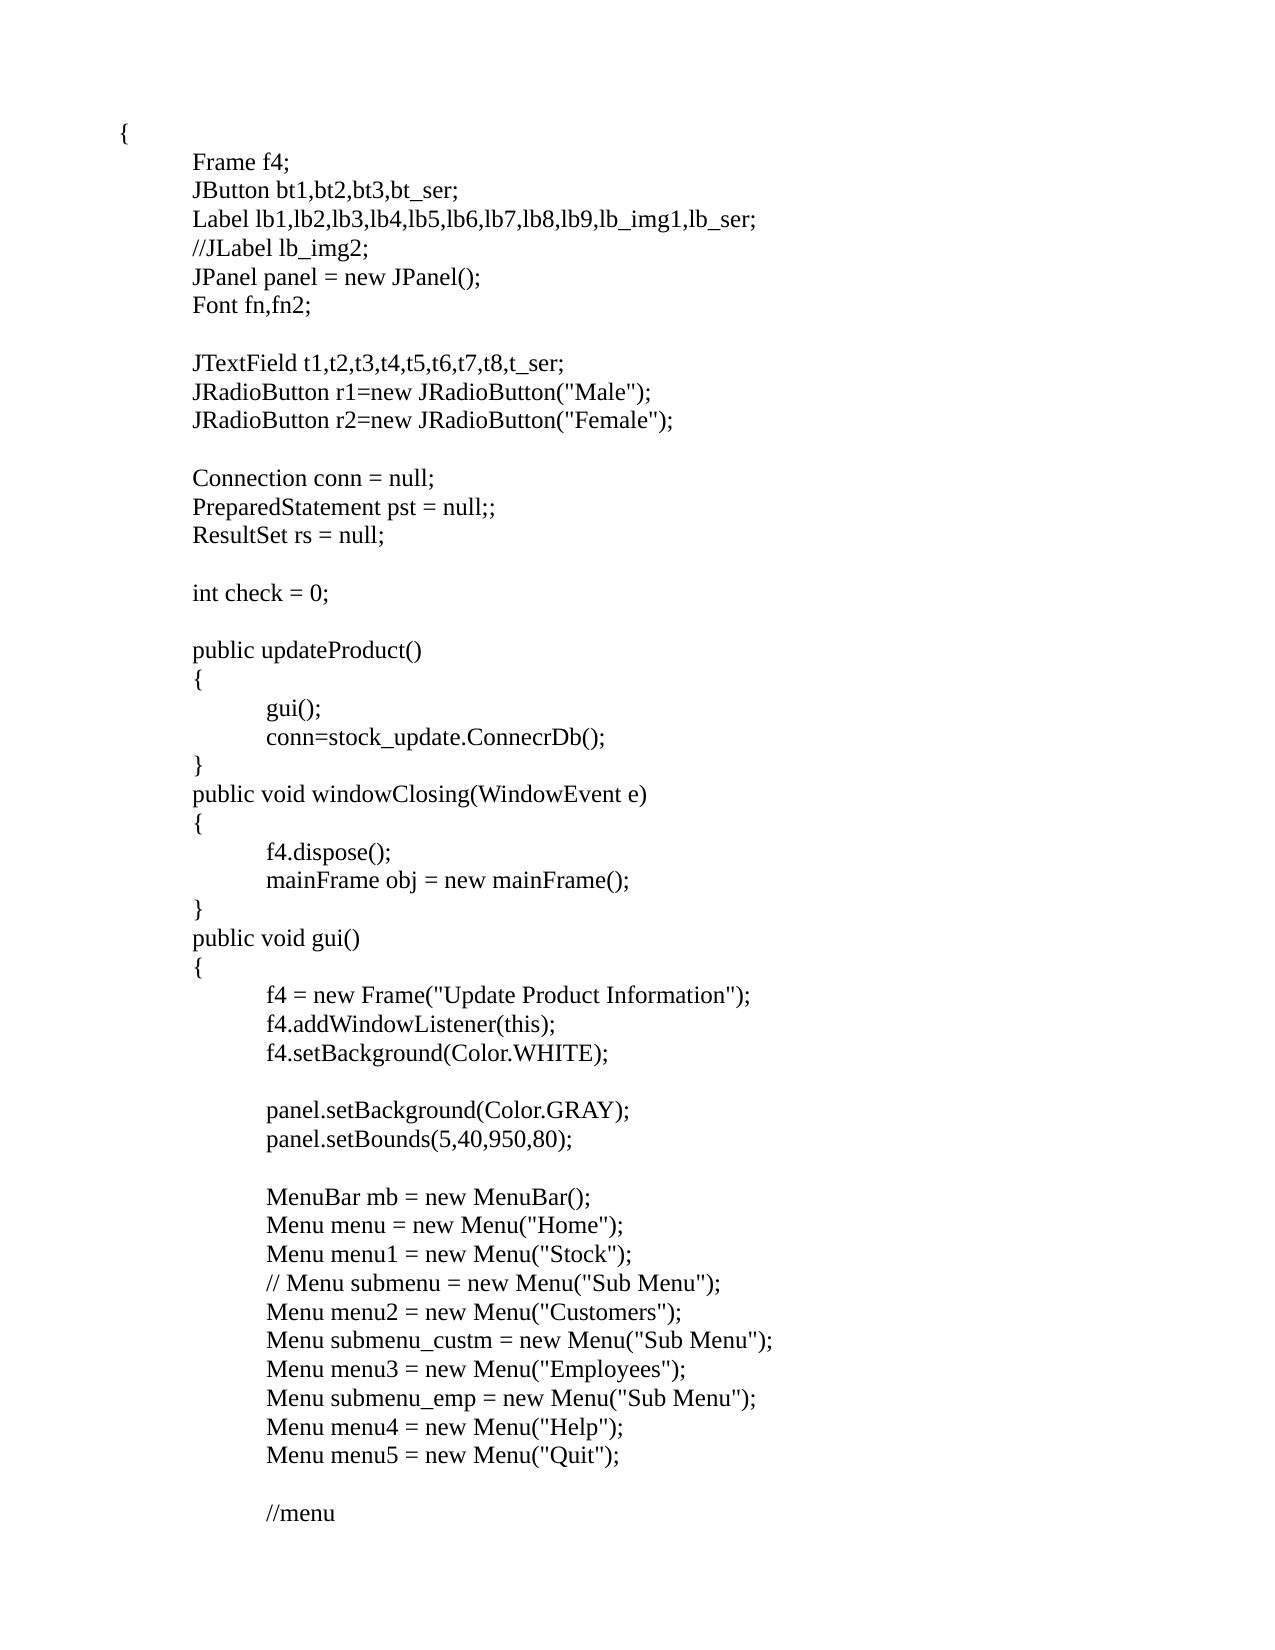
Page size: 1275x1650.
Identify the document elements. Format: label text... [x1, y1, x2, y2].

text Menu menu4 = new Menu("Help"); [118, 1412, 1157, 1441]
text Frame f4; [118, 147, 1157, 176]
text mainFrame obj = new mainFrame(); [118, 866, 1157, 894]
text gui(); [118, 693, 1157, 722]
text MenuBar mb = new MenuBar(); [118, 1182, 1157, 1211]
text JRadioButton r1=new JRadioButton("Male"); [118, 377, 1157, 406]
text } [118, 894, 1157, 923]
text Menu menu = new Menu("Home"); [118, 1211, 1157, 1239]
text PreparedStatement pst = null;; [118, 492, 1157, 521]
text Menu menu3 = new Menu("Employees"); [118, 1354, 1157, 1383]
text JTextField t1,t2,t3,t4,t5,t6,t7,t8,t_ser; [118, 348, 1157, 377]
text f4.dispose(); [118, 837, 1157, 866]
text Connection conn = null; [118, 463, 1157, 492]
text Menu menu2 = new Menu("Customers"); [118, 1297, 1157, 1326]
text Menu submenu_custm = new Menu("Sub Menu"); [118, 1326, 1157, 1354]
text Menu submenu_emp = new Menu("Sub Menu"); [118, 1383, 1157, 1412]
text { [118, 118, 1157, 147]
text int check = 0; [118, 578, 1157, 607]
text Label lb1,lb2,lb3,lb4,lb5,lb6,lb7,lb8,lb9,lb_img1,lb_ser; [118, 204, 1157, 233]
text JRadioButton r2=new JRadioButton("Female"); [118, 406, 1157, 434]
text conn=stock_update.ConnecrDb(); [118, 722, 1157, 751]
text // Menu submenu = new Menu("Sub Menu"); [118, 1268, 1157, 1297]
text panel.setBackground(Color.GRAY); [118, 1096, 1157, 1124]
text f4.addWindowListener(this); [118, 1009, 1157, 1038]
text panel.setBounds(5,40,950,80); [118, 1124, 1157, 1153]
text //menu [118, 1498, 1157, 1527]
text JPanel panel = new JPanel(); [118, 262, 1157, 291]
text public updateProduct() [118, 636, 1157, 664]
text //JLabel lb_img2; [118, 233, 1157, 262]
text Font fn,fn2; [118, 291, 1157, 319]
text { [118, 664, 1157, 693]
text { [118, 952, 1157, 981]
text ResultSet rs = null; [118, 521, 1157, 549]
text public void gui() [118, 923, 1157, 952]
text Menu menu5 = new Menu("Quit"); [118, 1441, 1157, 1469]
text { [118, 808, 1157, 837]
text public void windowClosing(WindowEvent e) [118, 779, 1157, 808]
text } [118, 751, 1157, 779]
text f4 = new Frame("Update Product Information"); [118, 981, 1157, 1009]
text Menu menu1 = new Menu("Stock"); [118, 1239, 1157, 1268]
text JButton bt1,bt2,bt3,bt_ser; [118, 176, 1157, 204]
text f4.setBackground(Color.WHITE); [118, 1038, 1157, 1067]
